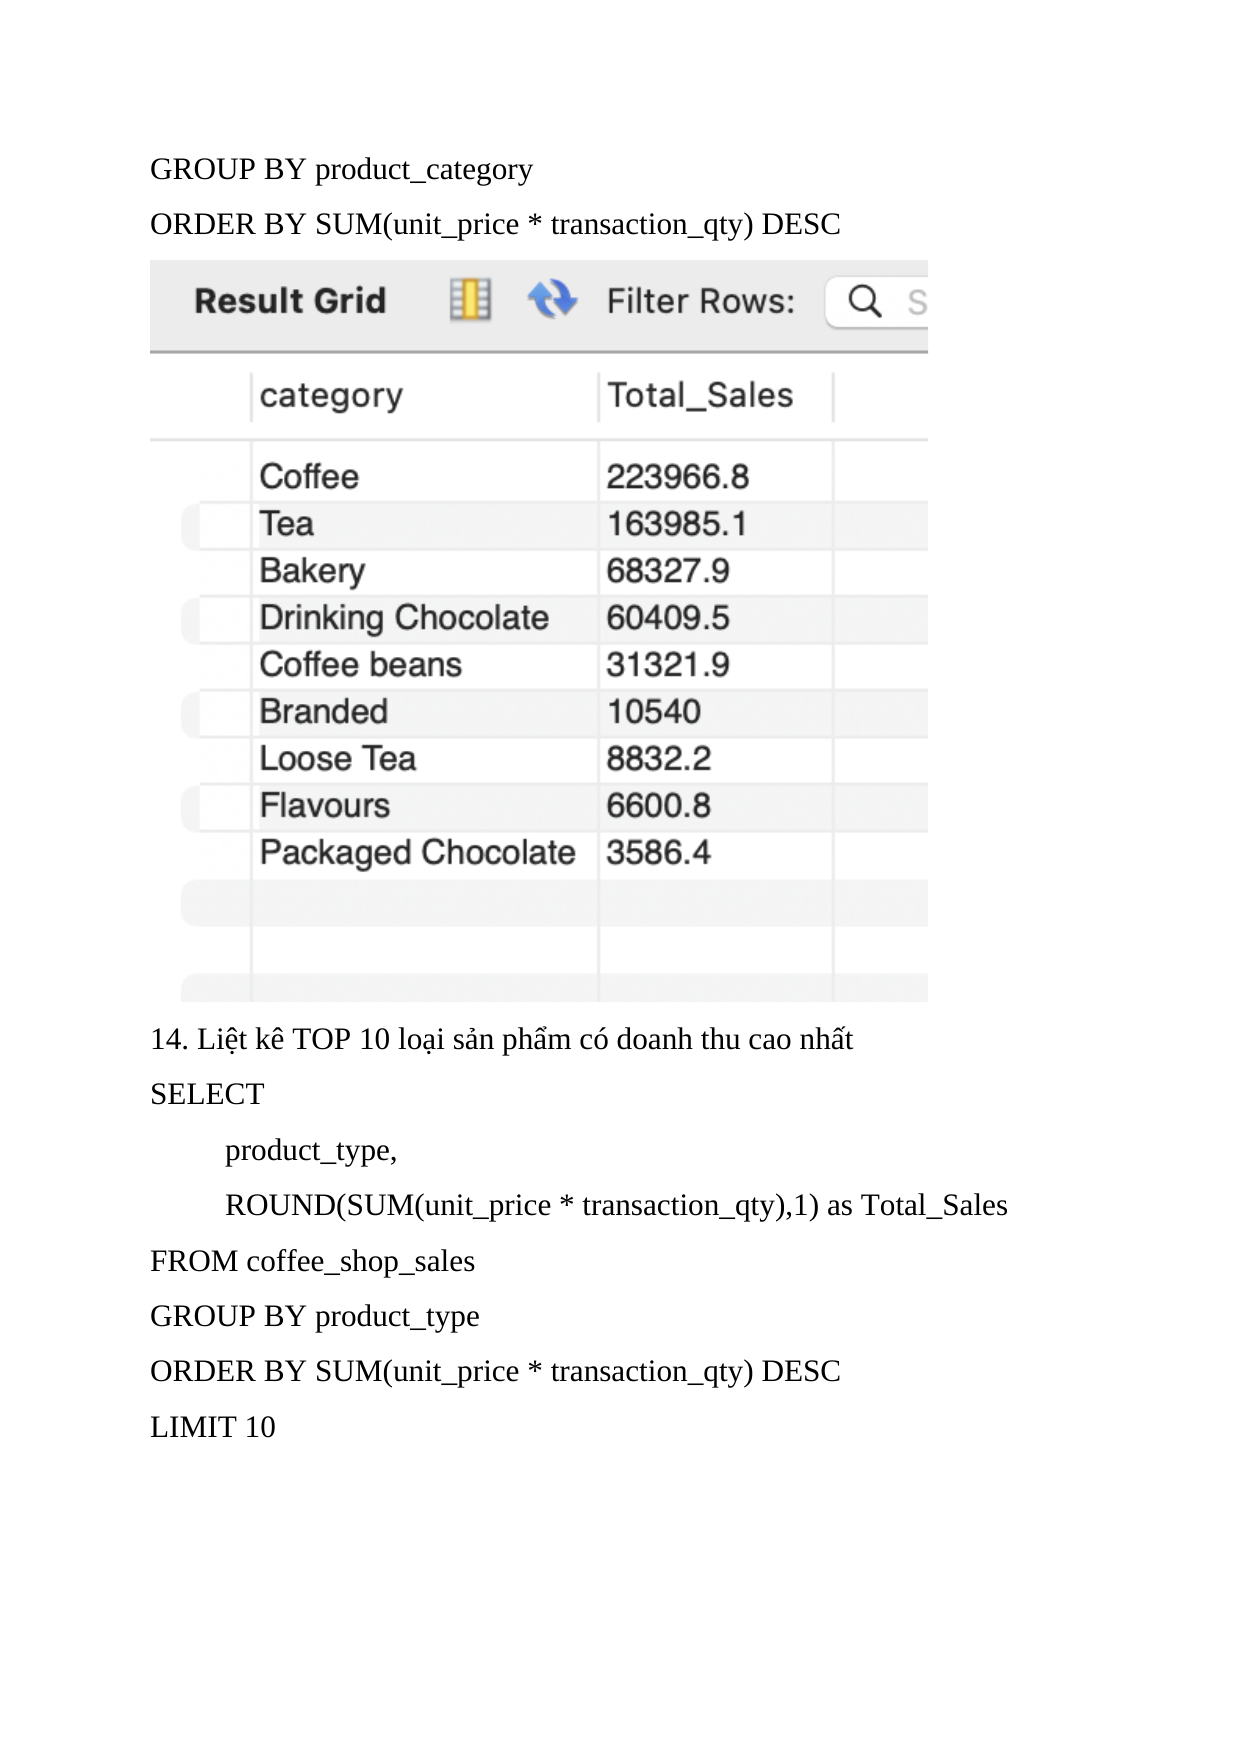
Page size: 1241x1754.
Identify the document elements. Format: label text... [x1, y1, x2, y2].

text ROUND(SUM(unit_price * transaction_qty),1) as Total_Sales [150, 1186, 1090, 1222]
text ORDER BY SUM(unit_price * transaction_qty) DESC [150, 1353, 1090, 1389]
text ORDER BY SUM(unit_price * transaction_qty) DESC [150, 205, 1090, 241]
text product_type, [150, 1131, 1090, 1167]
text LIMIT 10 [150, 1408, 1090, 1444]
text SELECT [150, 1076, 1090, 1112]
picture [150, 260, 929, 1002]
text GROUP BY product_type [150, 1297, 1090, 1333]
text FROM coffee_shop_sales [150, 1242, 1090, 1278]
text GROUP BY product_category [150, 150, 1090, 186]
text 14. Liệt kê TOP 10 loại sản phẩm có doanh thu cao nhất [150, 1020, 1090, 1056]
